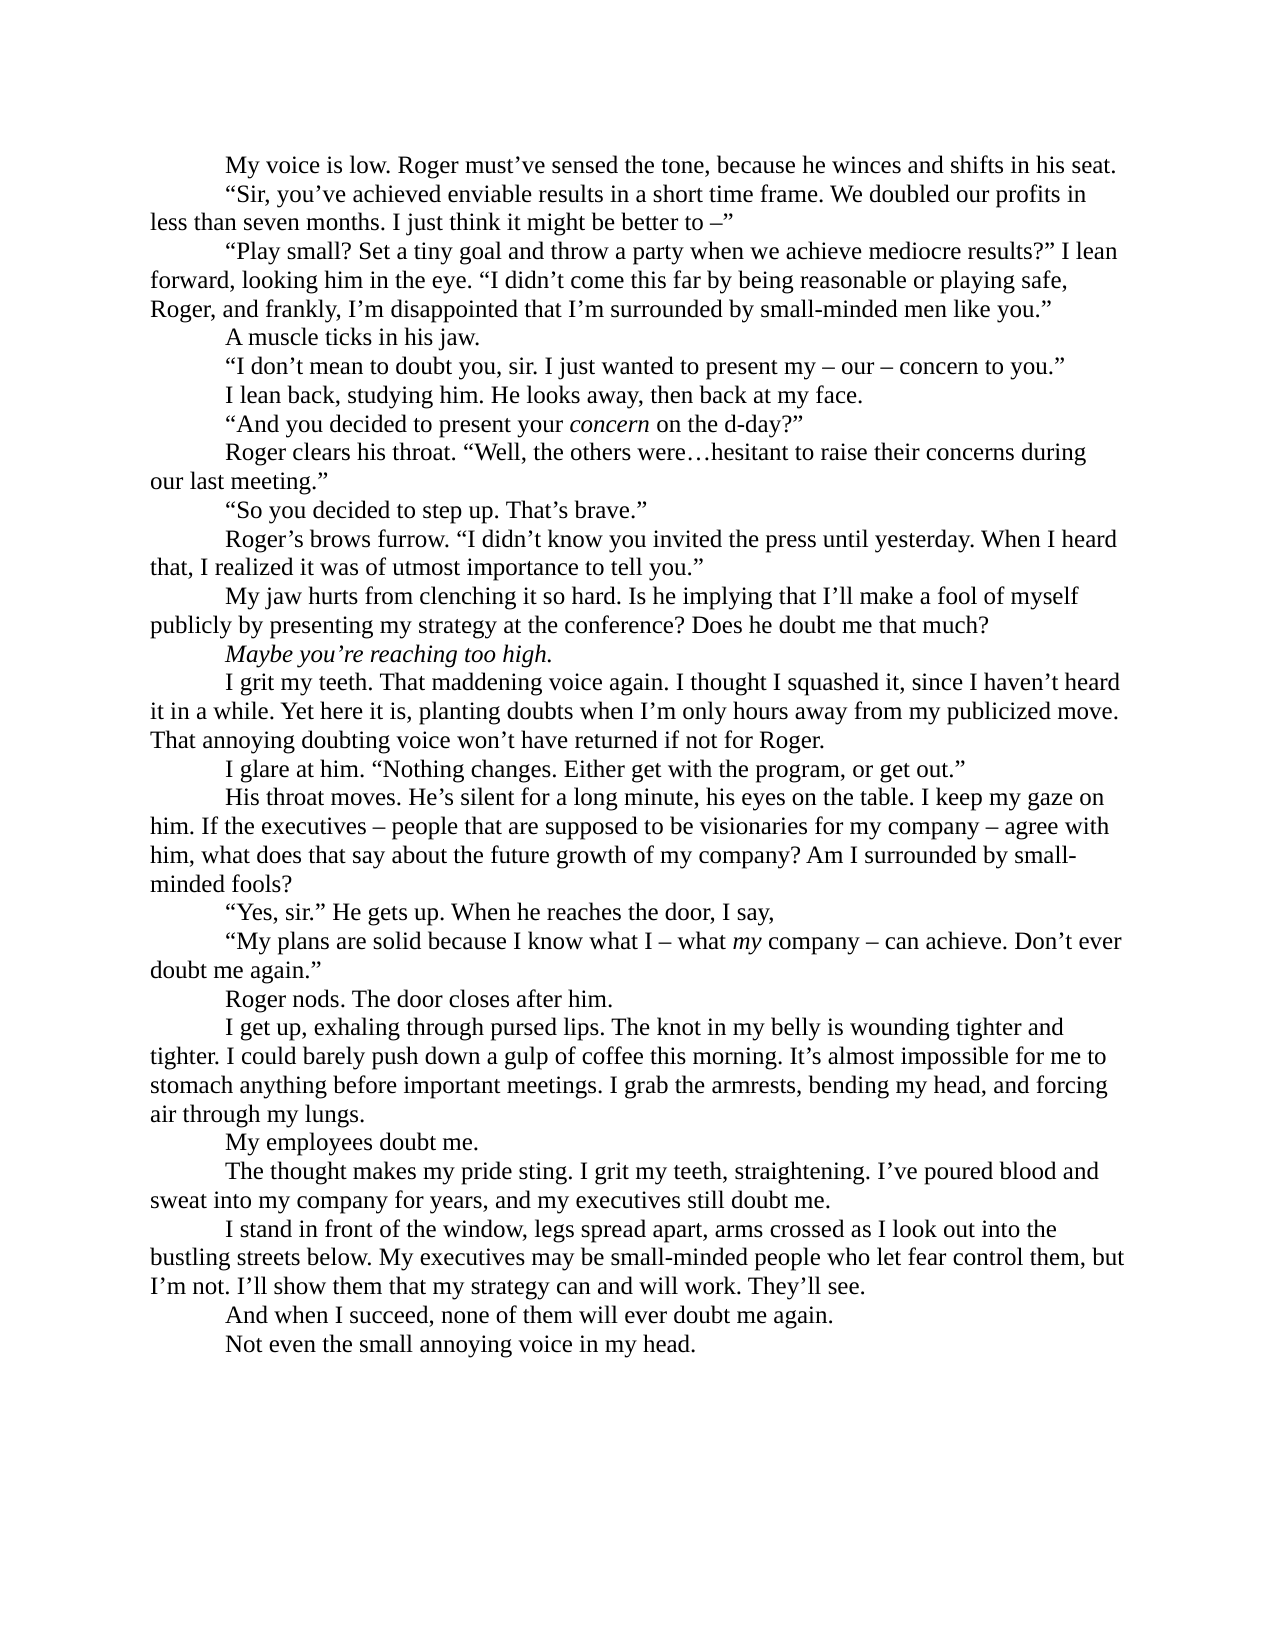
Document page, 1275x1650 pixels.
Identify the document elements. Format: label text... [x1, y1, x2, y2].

text The thought makes my pride sting. I grit my teeth, straightening. I’ve poured blood and sweat into my company for years, and my executives still doubt me. [150, 1156, 1125, 1214]
text I lean back, studying him. He looks away, then back at my face. [150, 380, 1125, 409]
text I grit my teeth. That maddening voice again. I thought I squashed it, since I haven’t heard it in a while. Yet here it is, planting doubts when I’m only hours away from my publicized move. That annoying doubting voice won’t have returned if not for Roger. [150, 667, 1125, 754]
text Roger clears his throat. “Well, the others were…hesitant to raise their concerns during our last meeting.” [150, 437, 1125, 495]
text His throat moves. He’s silent for a long minute, his eyes on the table. I keep my gaze on him. If the executives – people that are supposed to be visionaries for my company – agree with him, what does that say about the future growth of my company? Am I surrounded by small-minded fools? [150, 782, 1125, 897]
text Not even the small annoying voice in my head. [150, 1329, 1125, 1357]
text I get up, exhaling through pursed lips. The knot in my belly is wounding tighter and tighter. I could barely push down a gulp of coffee this morning. It’s almost impossible for me to stomach anything before important meetings. I grab the armrests, bending my head, and forcing air through my lungs. [150, 1012, 1125, 1127]
text Roger nods. The door closes after him. [150, 984, 1125, 1012]
text “My plans are solid because I know what I – what my company – can achieve. Don’t ever doubt me again.” [150, 926, 1125, 984]
text “I don’t mean to doubt you, sir. I just wanted to present my – our – concern to you.” [150, 351, 1125, 380]
text Roger’s brows furrow. “I didn’t know you invited the press until yesterday. When I heard that, I realized it was of utmost importance to tell you.” [150, 524, 1125, 581]
text “Yes, sir.” He gets up. When he reaches the door, I say, [150, 897, 1125, 926]
text And when I succeed, none of them will ever doubt me again. [150, 1300, 1125, 1329]
text A muscle ticks in his jaw. [150, 322, 1125, 351]
text My employees doubt me. [150, 1127, 1125, 1156]
text My voice is low. Roger must’ve sensed the tone, because he winces and shifts in his seat. [150, 150, 1125, 179]
text I stand in front of the window, legs spread apart, arms crossed as I look out into the bustling streets below. My executives may be small-minded people who let fear control them, but I’m not. I’ll show them that my strategy can and will work. They’ll see. [150, 1214, 1125, 1300]
text “Sir, you’ve achieved enviable results in a short time frame. We doubled our profits in less than seven months. I just think it might be better to –” [150, 179, 1125, 236]
text Maybe you’re reaching too high. [150, 639, 1125, 667]
text “Play small? Set a tiny goal and throw a party when we achieve mediocre results?” I lean forward, looking him in the eye. “I didn’t come this far by being reasonable or playing safe, Roger, and frankly, I’m disappointed that I’m surrounded by small-minded men like you.” [150, 236, 1125, 322]
text “So you decided to step up. That’s brave.” [150, 495, 1125, 524]
text I glare at him. “Nothing changes. Either get with the program, or get out.” [150, 754, 1125, 782]
text “And you decided to present your concern on the d-day?” [150, 409, 1125, 437]
text My jaw hurts from clenching it so hard. Is he implying that I’ll make a fool of myself publicly by presenting my strategy at the conference? Does he doubt me that much? [150, 581, 1125, 639]
